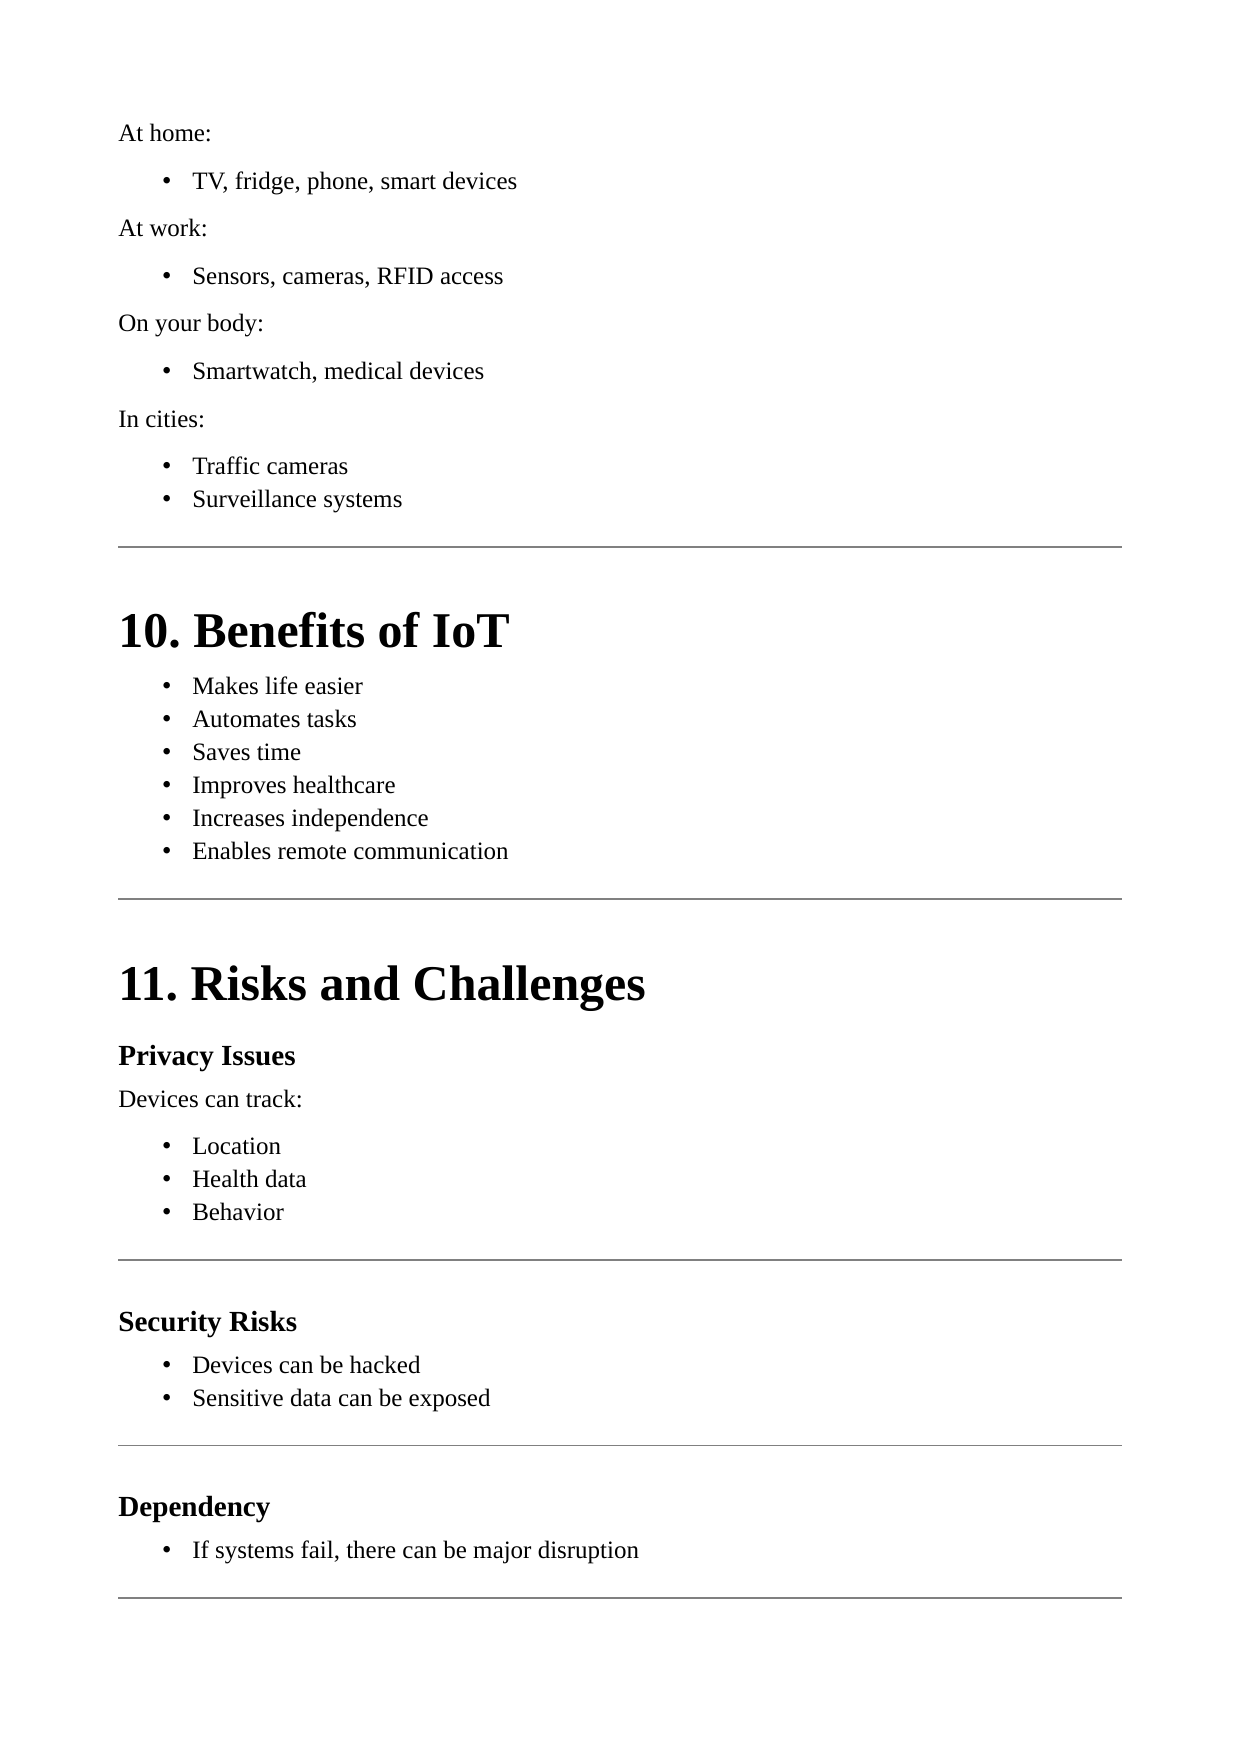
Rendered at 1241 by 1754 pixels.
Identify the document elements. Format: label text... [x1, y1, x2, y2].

list Makes life easier [162, 671, 1122, 700]
subtitle Privacy Issues [118, 1038, 1122, 1071]
subtitle Dependency [118, 1489, 1122, 1523]
list If systems fail, there can be major disruption [162, 1536, 1122, 1564]
list Traffic cameras [162, 451, 1122, 480]
list Automates tasks [162, 704, 1122, 733]
list Surveillance systems [162, 484, 1122, 513]
list Devices can be hacked [162, 1350, 1122, 1379]
list Saves time [162, 737, 1122, 766]
text At work: [118, 213, 1122, 242]
list Improves healthcare [162, 770, 1122, 799]
list Sensors, cameras, RFID access [162, 261, 1122, 290]
subtitle 10. Benefits of IoT [118, 601, 1122, 659]
list Sensitive data can be exposed [162, 1383, 1122, 1412]
text Devices can track: [118, 1084, 1122, 1113]
subtitle 11. Risks and Challenges [118, 953, 1122, 1011]
list TV, fridge, phone, smart devices [162, 166, 1122, 194]
list Health data [162, 1164, 1122, 1193]
text On your body: [118, 308, 1122, 337]
list Enables remote communication [162, 836, 1122, 865]
list Location [162, 1131, 1122, 1160]
subtitle Security Risks [118, 1304, 1122, 1337]
list Smartwatch, medical devices [162, 356, 1122, 385]
text At home: [118, 118, 1122, 147]
list Increases independence [162, 803, 1122, 832]
text In cities: [118, 404, 1122, 432]
list Behavior [162, 1197, 1122, 1226]
